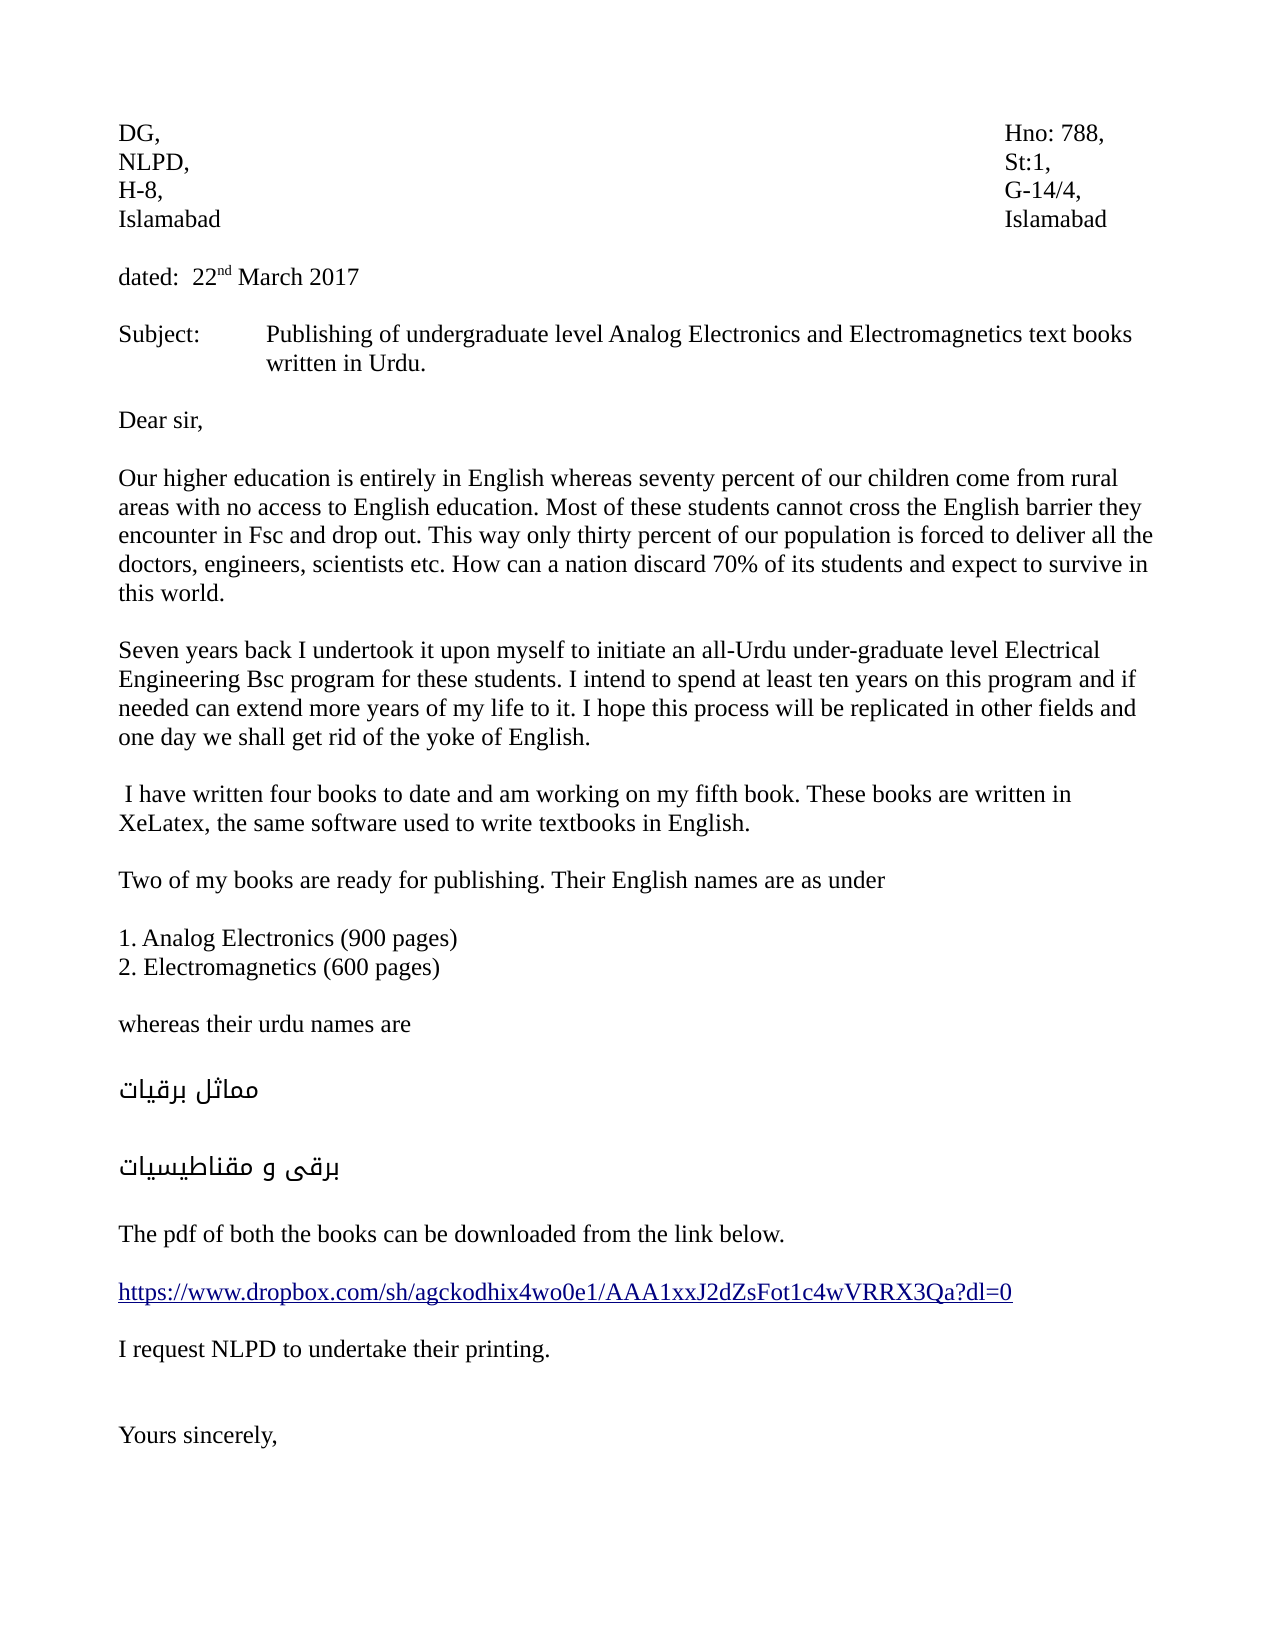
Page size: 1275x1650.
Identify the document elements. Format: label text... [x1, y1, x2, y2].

text مماثل برقیات [118, 1067, 1157, 1114]
text Islamabad Islamabad [118, 204, 1157, 233]
text The pdf of both the books can be downloaded from the link below. [118, 1219, 1157, 1248]
text I request NLPD to undertake their printing. [118, 1334, 1157, 1363]
text H-8, G-14/4, [118, 176, 1157, 204]
text برقی و مقناطیسیات [118, 1143, 1157, 1190]
text Two of my books are ready for publishing. Their English names are as under [118, 866, 1157, 894]
text Yours sincerely, [118, 1420, 1157, 1449]
text Dear sir, [118, 406, 1157, 434]
text whereas their urdu names are [118, 1009, 1157, 1038]
text Our higher education is entirely in English whereas seventy percent of our children come from rural areas with no access to English education. Most of these students cannot cross the English barrier they encounter in Fsc and drop out. This way only thirty percent of our population is forced to deliver all the doctors, engineers, scientists etc. How can a nation discard 70% of its students and expect to survive in this world. [118, 463, 1157, 607]
text 2. Electromagnetics (600 pages) [118, 952, 1157, 981]
text I have written four books to date and am working on my fifth book. These books are written in XeLatex, the same software used to write textbooks in English. [118, 779, 1157, 837]
text NLPD, St:1, [118, 147, 1157, 176]
text 1. Analog Electronics (900 pages) [118, 923, 1157, 952]
text Subject: Publishing of undergraduate level Analog Electronics and Electromagnetics text books written in Urdu. [118, 319, 1157, 377]
text https://www.dropbox.com/sh/agckodhix4wo0e1/AAA1xxJ2dZsFot1c4wVRRX3Qa?dl=0 [118, 1277, 1157, 1305]
text DG, Hno: 788, [118, 118, 1157, 147]
text Seven years back I undertook it upon myself to initiate an all-Urdu under-graduate level Electrical Engineering Bsc program for these students. I intend to spend at least ten years on this program and if needed can extend more years of my life to it. I hope this process will be replicated in other fields and one day we shall get rid of the yoke of English. [118, 636, 1157, 751]
text dated: 22nd March 2017 [118, 262, 1157, 291]
